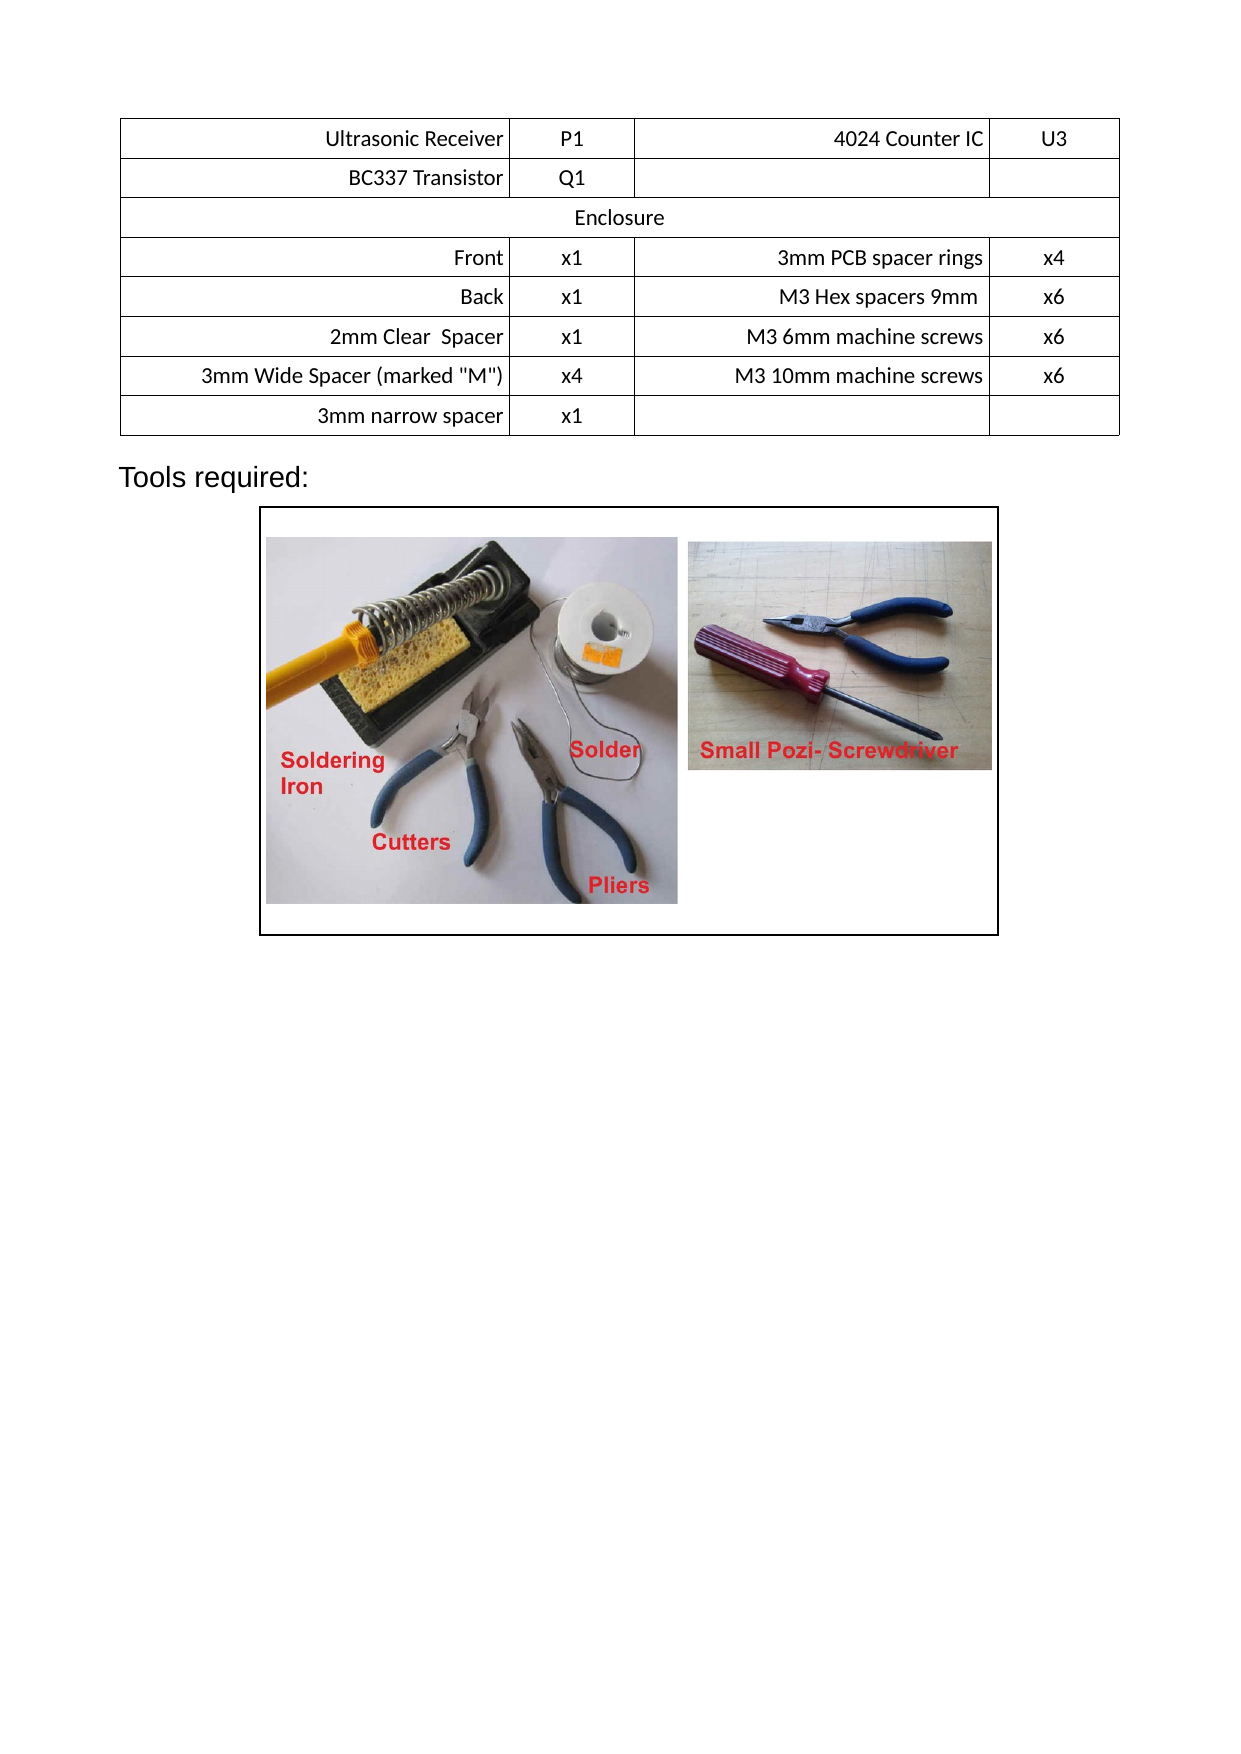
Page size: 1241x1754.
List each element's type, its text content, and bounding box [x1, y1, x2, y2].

table_cell [999, 619, 1122, 656]
table_cell Enclosure [121, 198, 1119, 237]
table_cell Front [121, 238, 509, 276]
table_cell [118, 619, 259, 656]
table_cell [999, 769, 1122, 934]
table_cell 3mm PCB spacer rings [635, 238, 989, 276]
table_cell Q1 [510, 159, 634, 197]
table_cell [990, 396, 1119, 435]
table_cell M3 Hex spacers 9mm [635, 277, 989, 316]
table_cell M3 6mm machine screws [635, 317, 989, 356]
table_cell x1 [510, 317, 634, 356]
table_cell [635, 159, 989, 197]
table_cell [635, 396, 989, 435]
table_cell BC337 Transistor [121, 159, 509, 197]
table_cell 3mm Wide Spacer (marked "M") [121, 357, 509, 395]
table_cell x6 [990, 357, 1119, 395]
table_cell x1 [510, 238, 634, 276]
table_cell x4 [990, 238, 1119, 276]
table_cell x1 [510, 396, 634, 435]
table_cell [118, 544, 259, 581]
table_cell [999, 581, 1122, 618]
subtitle Tools required: [118, 460, 1122, 493]
table_cell Ultrasonic Receiver [121, 119, 509, 158]
table_header [999, 506, 1122, 543]
table_cell [999, 544, 1122, 581]
table_cell 2mm Clear Spacer [121, 317, 509, 356]
table_cell [118, 769, 259, 934]
table_cell [118, 581, 259, 618]
table_cell [118, 694, 259, 731]
table_cell [990, 159, 1119, 197]
table_cell P1 [510, 119, 634, 158]
table_cell [999, 656, 1122, 693]
table_header [118, 506, 259, 543]
table_cell x6 [990, 277, 1119, 316]
table_cell x1 [510, 277, 634, 316]
table_cell [118, 731, 259, 768]
table_cell 3mm narrow spacer [121, 396, 509, 435]
table_cell x4 [510, 357, 634, 395]
table_cell U3 [990, 119, 1119, 158]
table_cell [999, 694, 1122, 731]
table_cell [999, 731, 1122, 768]
table_cell M3 10mm machine screws [635, 357, 989, 395]
table_cell 4024 Counter IC [635, 119, 989, 158]
table_cell x6 [990, 317, 1119, 356]
table_cell [118, 656, 259, 693]
table_header [261, 508, 997, 934]
picture [266, 537, 992, 904]
table_cell Back [121, 277, 509, 316]
